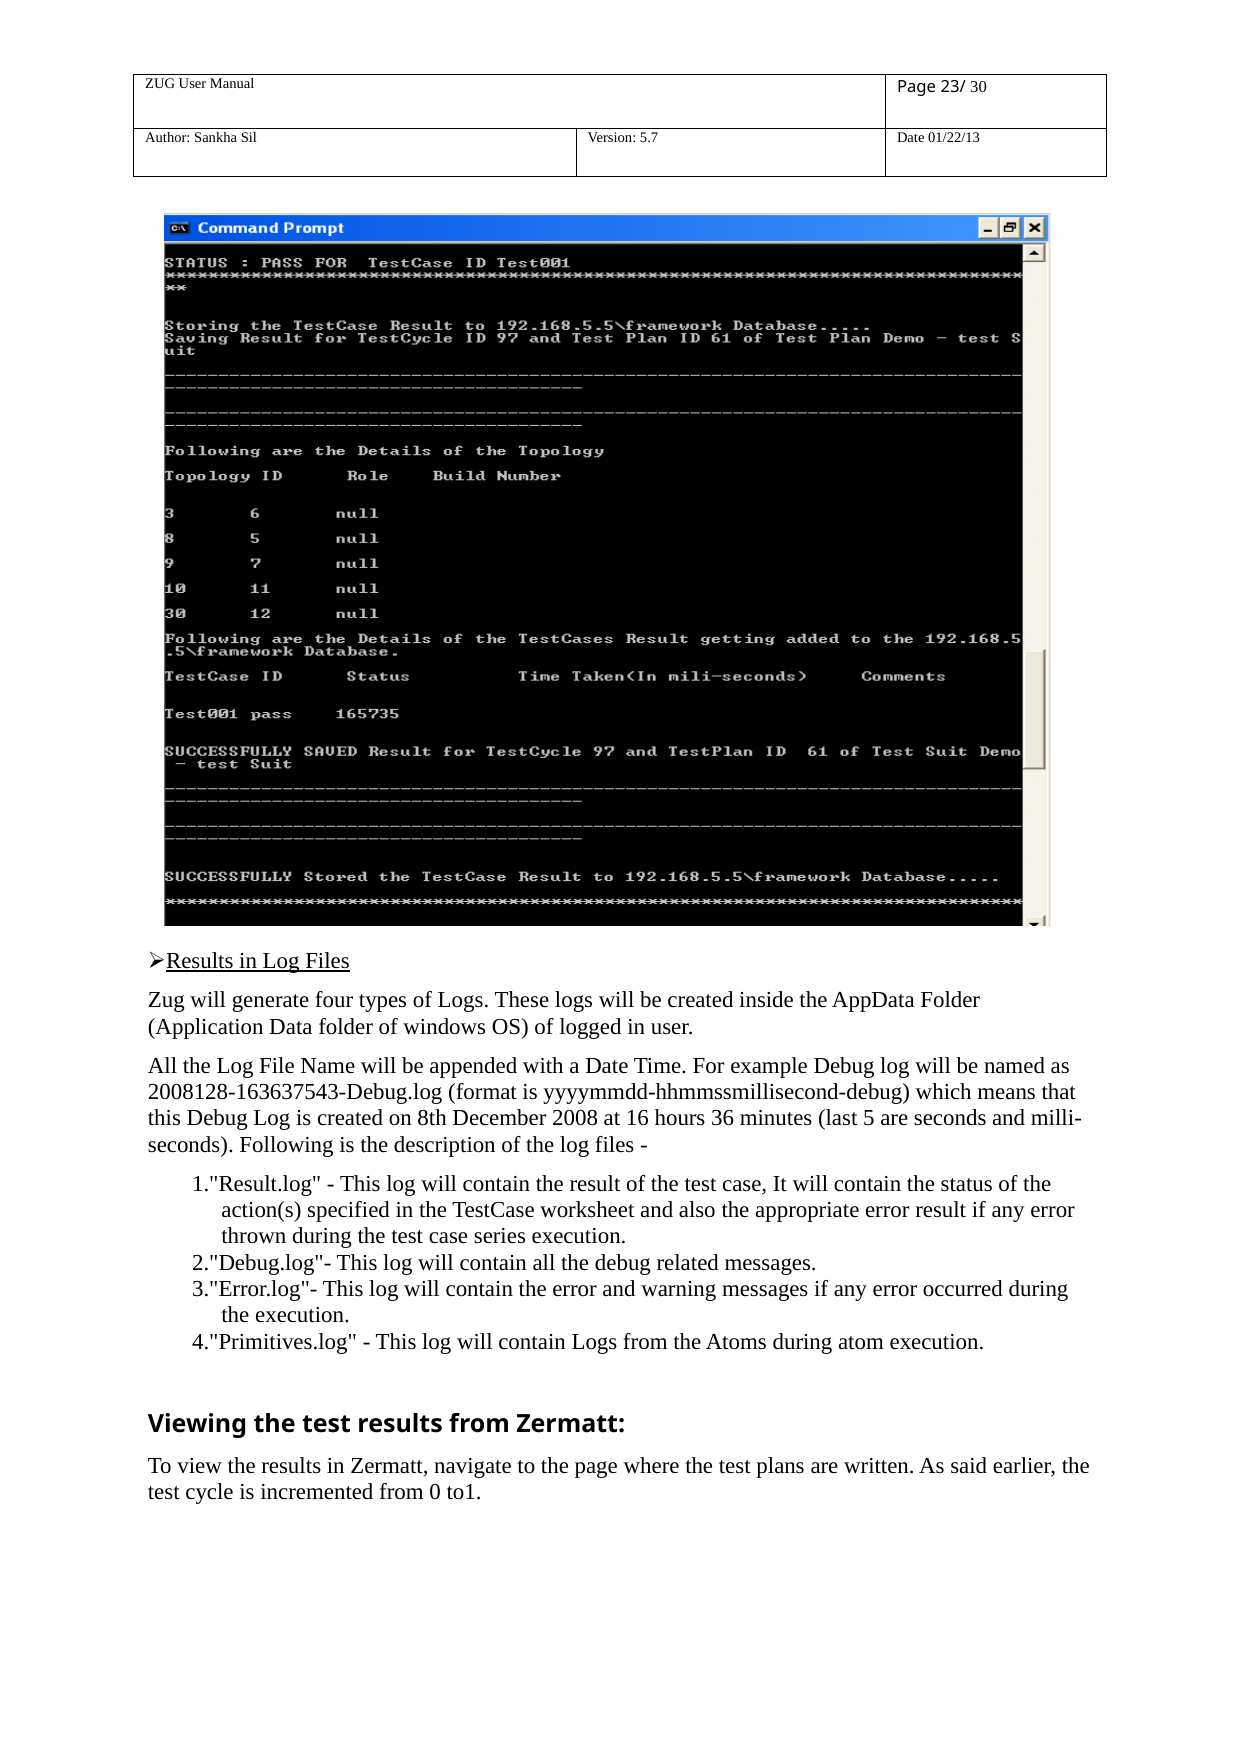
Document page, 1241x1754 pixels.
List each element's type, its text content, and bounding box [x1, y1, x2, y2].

text Viewing the test results from Zermatt: [148, 1405, 1092, 1439]
picture [164, 212, 1051, 926]
text Zug will generate four types of Logs. These logs will be created inside the AppData Folder (Application Data folder of windows OS) of logged in user. [148, 986, 1092, 1039]
list "Error.log"- This log will contain the error and warning messages if any error occurred during the execution. [192, 1275, 1092, 1328]
list "Primitives.log" - This log will contain Logs from the Atoms during atom execution. [192, 1328, 1092, 1354]
text All the Log File Name will be appended with a Date Time. For example Debug log will be named as 2008128-163637543-Debug.log (format is yyyymmdd-hhmmssmillisecond-debug) which means that this Debug Log is created on 8th December 2008 at 16 hours 36 minutes (last 5 are seconds and milli-seconds). Following is the description of the log files - [148, 1052, 1092, 1157]
list "Result.log" - This log will contain the result of the test case, It will contain the status of the action(s) specified in the TestCase worksheet and also the appropriate error result if any error thrown during the test case series execution. [192, 1169, 1092, 1249]
list Results in Log Files [148, 948, 1092, 974]
text To view the results in Zermatt, navigate to the page where the test plans are written. As said earlier, the test cycle is incremented from 0 to1. [148, 1452, 1092, 1505]
list "Debug.log"- This log will contain all the debug related messages. [192, 1249, 1092, 1275]
